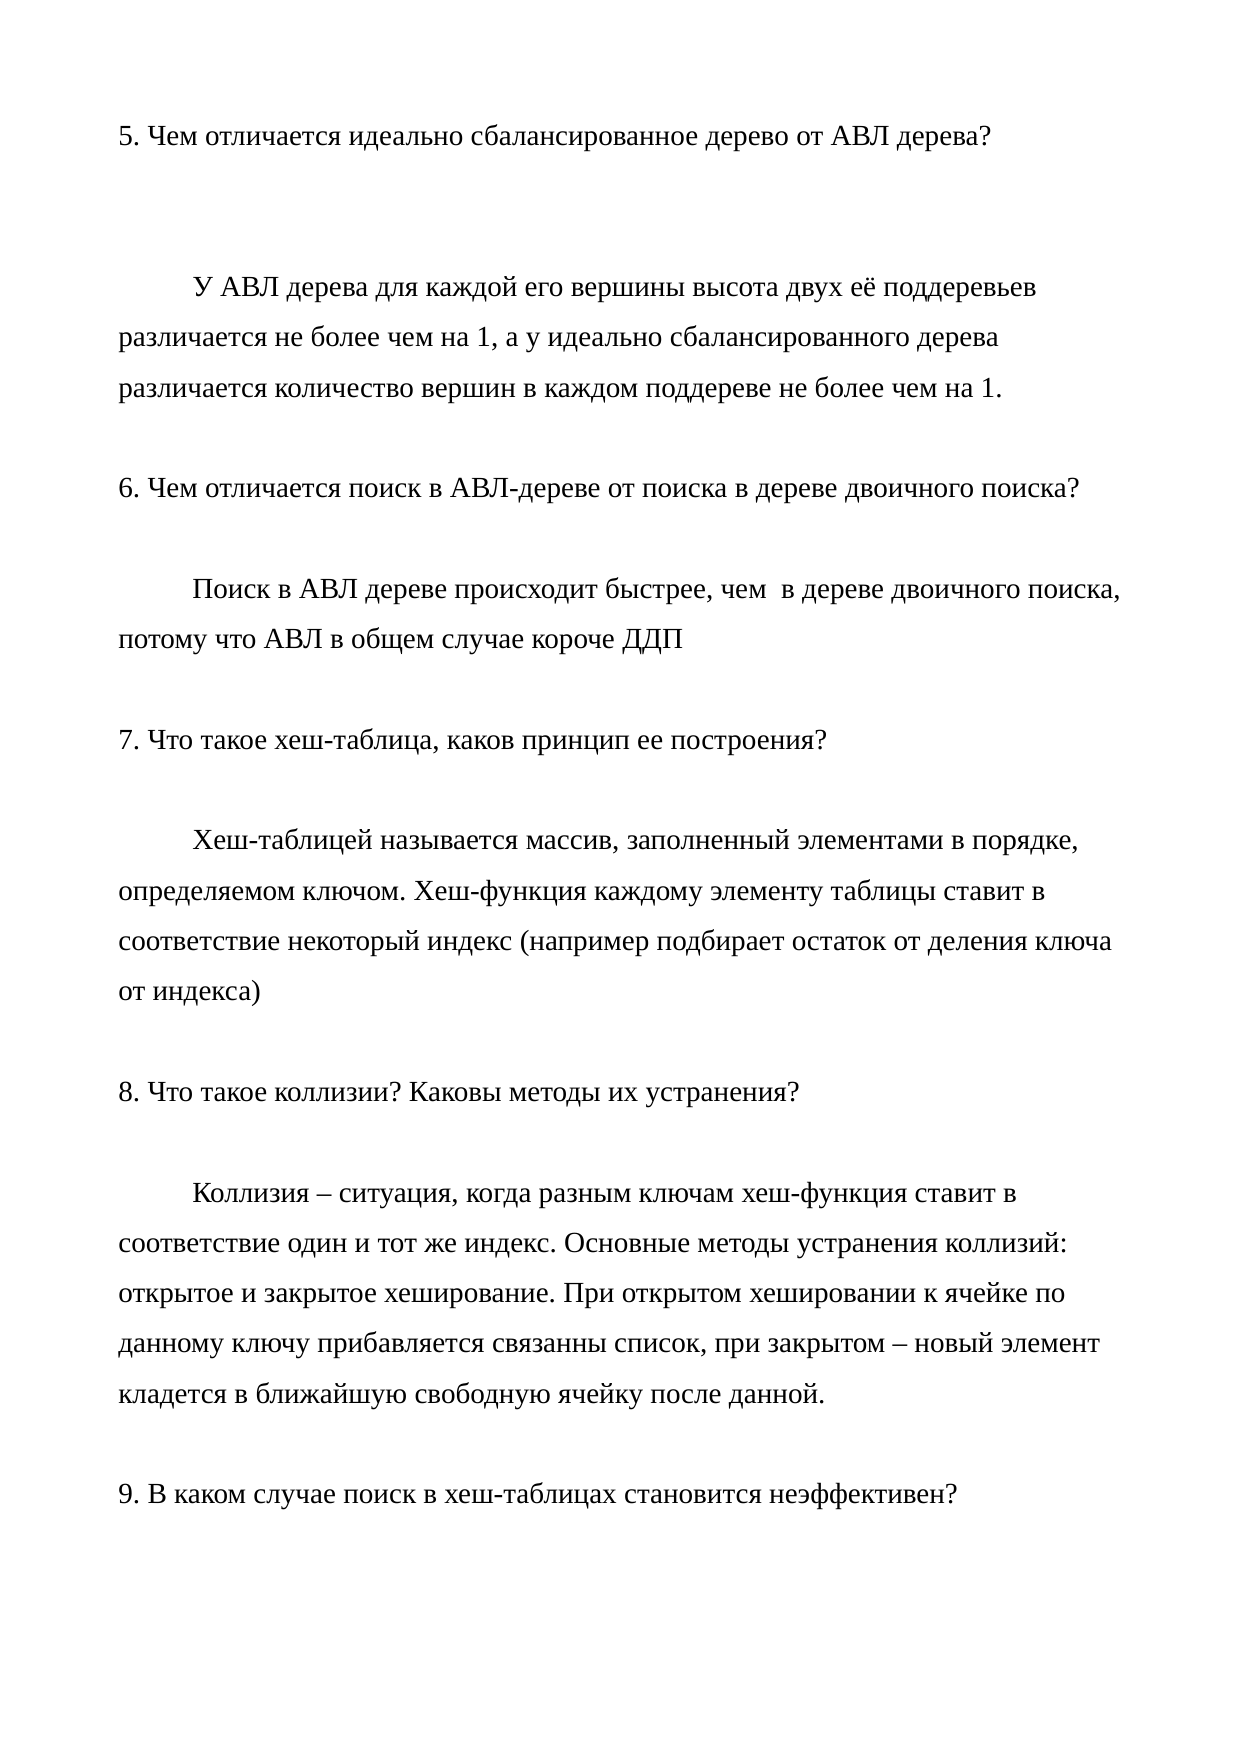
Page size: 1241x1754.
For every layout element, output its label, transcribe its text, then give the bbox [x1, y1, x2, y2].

text 9. В каком случае поиск в хеш-таблицах становится неэффективен? [118, 1477, 1122, 1510]
text Хеш-таблицей называется массив, заполненный элементами в порядке, [118, 822, 1122, 856]
text определяемом ключом. Хеш-функция каждому элементу таблицы ставит в соответствие некоторый индекс (например подбирает остаток от деления ключа от индекса) [118, 873, 1122, 1007]
text У АВЛ дерева для каждой его вершины высота двух её поддеревьев различается не более чем на 1, а у идеально сбалансированного дерева различается количество вершин в каждом поддереве не более чем на 1. [118, 219, 1122, 403]
text 8. Что такое коллизии? Каковы методы их устранения? [118, 1074, 1122, 1108]
text Коллизия – ситуация, когда разным ключам хеш-функция ставит в соответствие один и тот же индекс. Основные методы устранения коллизий: открытое и закрытое хеширование. При открытом хешировании к ячейке по данному ключу прибавляется связанны список, при закрытом – новый элемент кладется в ближайшую свободную ячейку после данной. [118, 1175, 1122, 1409]
text 5. Чем отличается идеально сбалансированное дерево от АВЛ дерева? [118, 118, 1122, 152]
text 7. Что такое хеш-таблица, каков принцип ее построения? [118, 722, 1122, 755]
text Поиск в АВЛ дереве происходит быстрее, чем в дереве двоичного поиска, потому что АВЛ в общем случае короче ДДП [118, 571, 1122, 655]
text 6. Чем отличается поиск в АВЛ-дереве от поиска в дереве двоичного поиска? [118, 470, 1122, 504]
